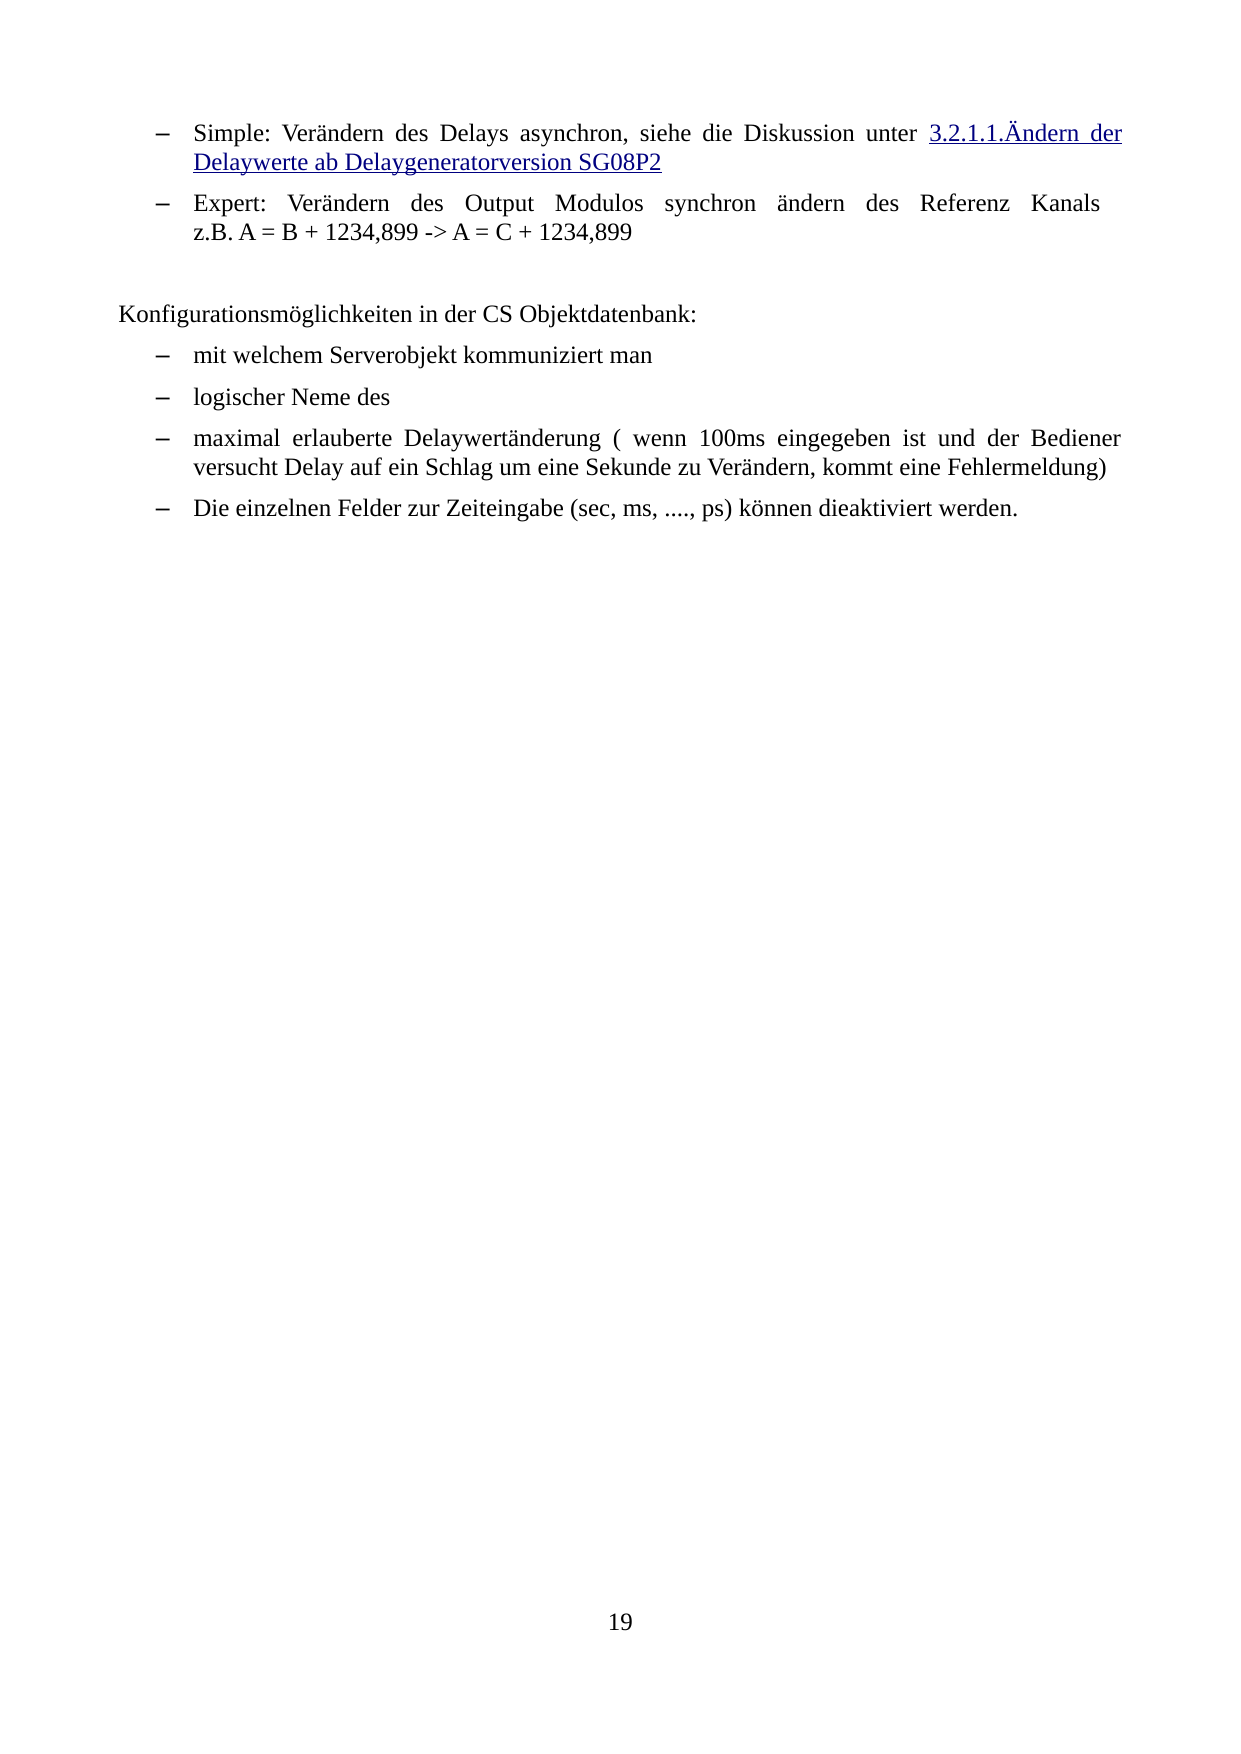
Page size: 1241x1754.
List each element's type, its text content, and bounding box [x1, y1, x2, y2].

list maximal erlauberte Delaywertänderung ( wenn 100ms eingegeben ist und der Bediener versucht Delay auf ein Schlag um eine Sekunde zu Verändern, kommt eine Fehlermeldung) [156, 423, 1122, 481]
list Die einzelnen Felder zur Zeiteingabe (sec, ms, ...., ps) können dieaktiviert werden. [156, 493, 1122, 522]
list Simple: Verändern des Delays asynchron, siehe die Diskussion unter 3.2.1.1.Ändern der Delaywerte ab Delaygeneratorversion SG08P2 [156, 118, 1122, 176]
list logischer Neme des [156, 382, 1122, 411]
list mit welchem Serverobjekt kommuniziert man [156, 341, 1122, 369]
text Konfigurationsmöglichkeiten in der CS Objektdatenbank: [118, 299, 1122, 328]
list Expert: Verändern des Output Modulos synchron ändern des Referenz Kanals z.B. A = B + 1234,899 -> A = C + 1234,899 [156, 188, 1122, 246]
